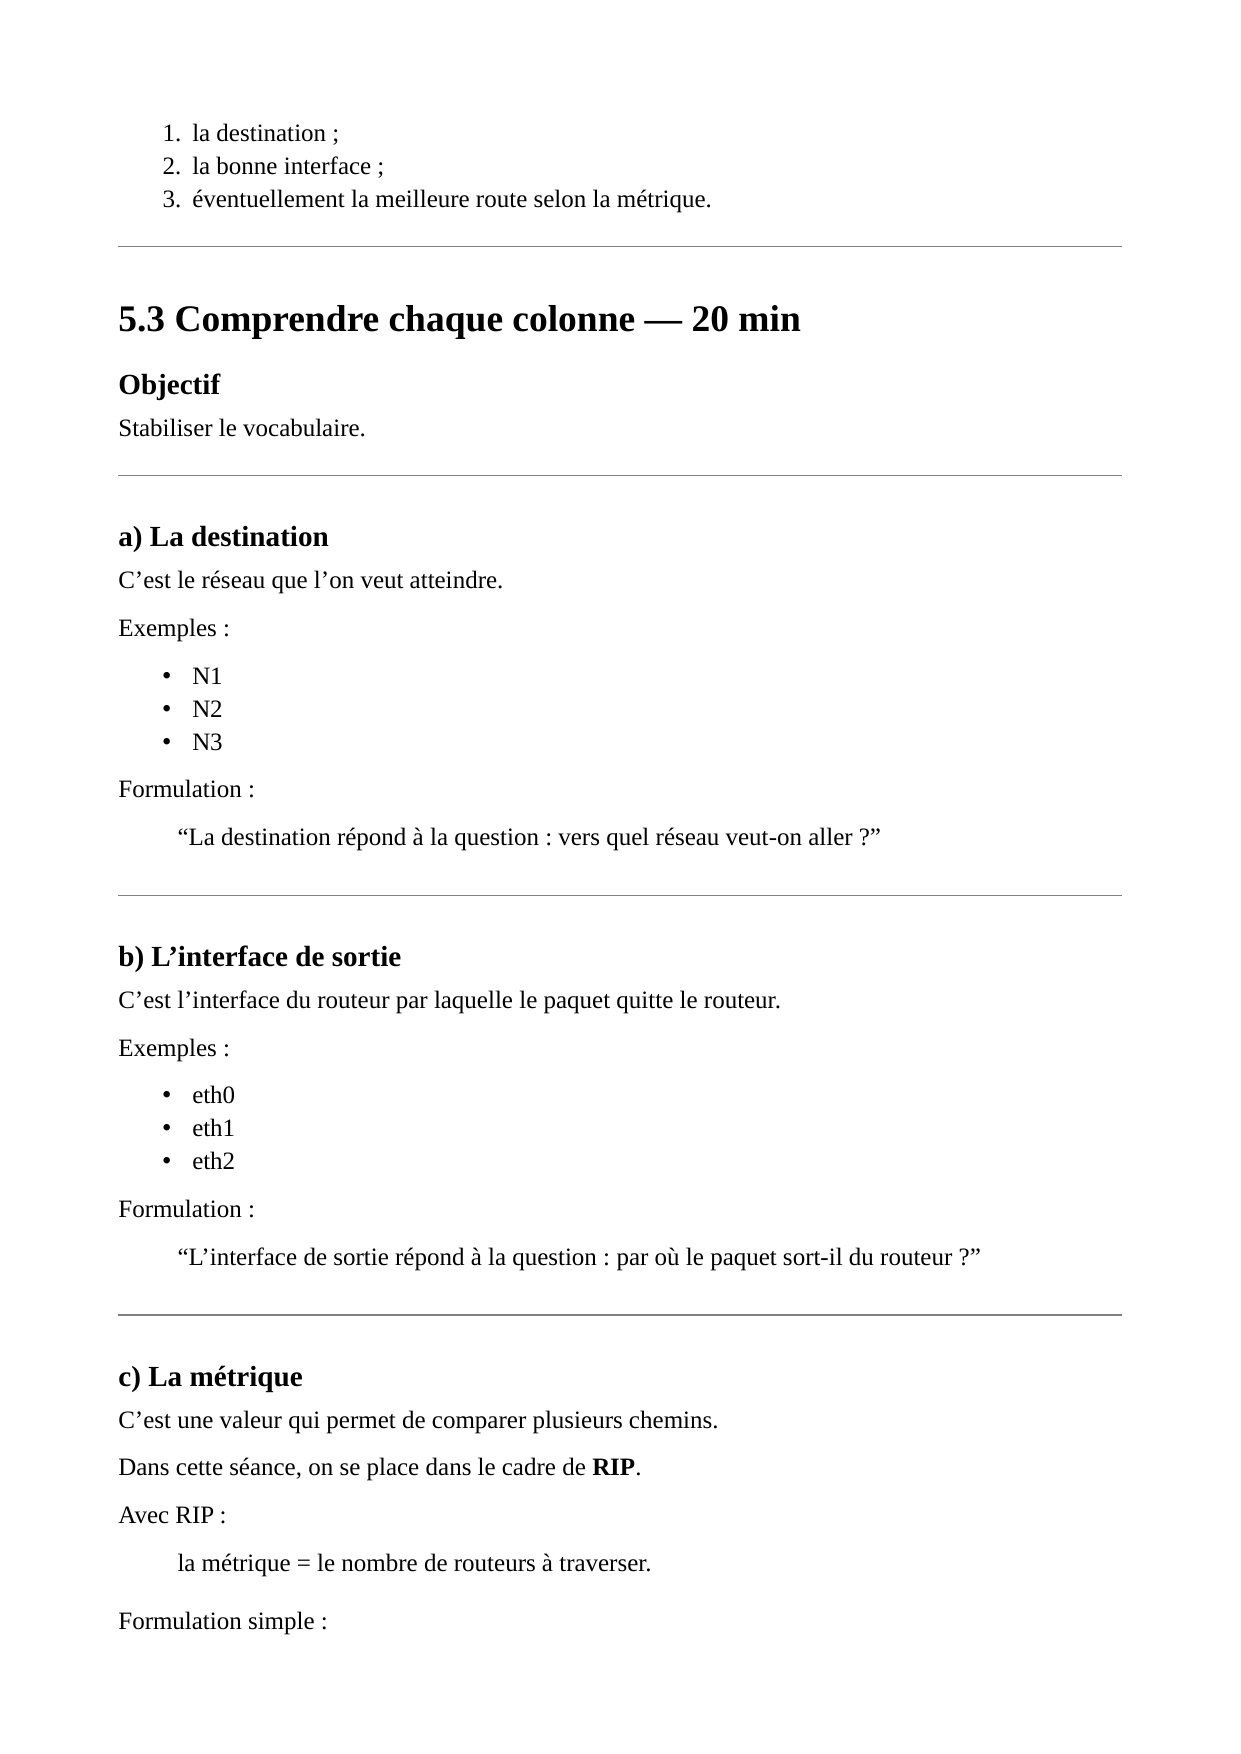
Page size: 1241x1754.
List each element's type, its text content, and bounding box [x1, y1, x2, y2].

list la bonne interface ; [162, 151, 1122, 180]
text Avec RIP : [118, 1500, 1122, 1529]
list eth1 [162, 1113, 1122, 1142]
list la destination ; [162, 118, 1122, 147]
list eth2 [162, 1146, 1122, 1175]
list éventuellement la meilleure route selon la métrique. [162, 184, 1122, 213]
subtitle a) La destination [118, 519, 1122, 553]
list N2 [162, 694, 1122, 723]
text C’est le réseau que l’on veut atteindre. [118, 566, 1122, 594]
text C’est l’interface du routeur par laquelle le paquet quitte le routeur. [118, 985, 1122, 1014]
list N1 [162, 661, 1122, 689]
text Exemples : [118, 613, 1122, 642]
text Formulation : [118, 774, 1122, 803]
text Exemples : [118, 1033, 1122, 1062]
text Stabiliser le vocabulaire. [118, 413, 1122, 442]
text Formulation : [118, 1194, 1122, 1223]
text “La destination répond à la question : vers quel réseau veut-on aller ?” [177, 822, 1063, 851]
list N3 [162, 727, 1122, 756]
text C’est une valeur qui permet de comparer plusieurs chemins. [118, 1405, 1122, 1433]
text “L’interface de sortie répond à la question : par où le paquet sort-il du routeur ?” [177, 1242, 1063, 1270]
text la métrique = le nombre de routeurs à traverser. [177, 1548, 1063, 1576]
list eth0 [162, 1080, 1122, 1109]
subtitle c) La métrique [118, 1359, 1122, 1392]
subtitle 5.3 Comprendre chaque colonne — 20 min [118, 297, 1122, 340]
text Dans cette séance, on se place dans le cadre de RIP. [118, 1452, 1122, 1481]
subtitle b) L’interface de sortie [118, 939, 1122, 973]
subtitle Objectif [118, 367, 1122, 401]
text Formulation simple : [118, 1606, 1122, 1634]
